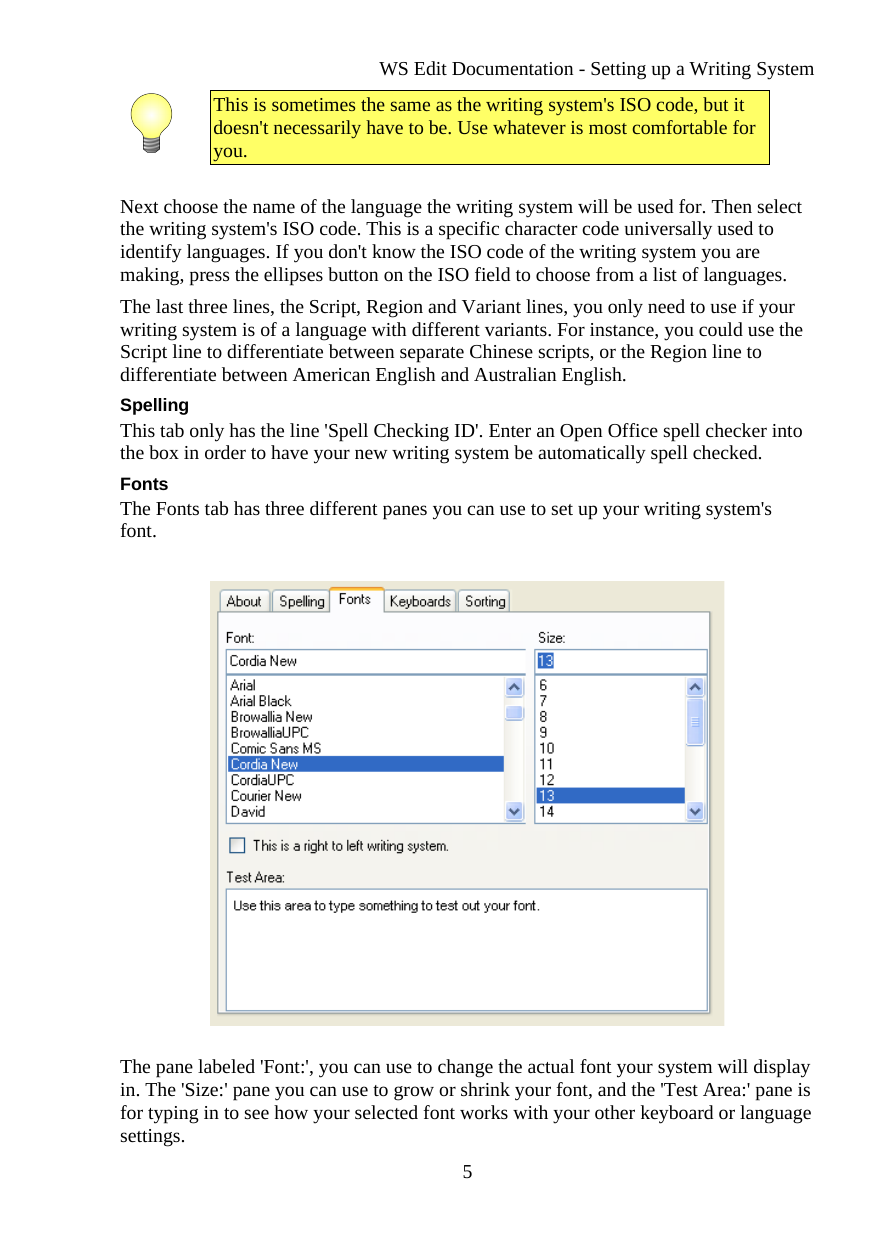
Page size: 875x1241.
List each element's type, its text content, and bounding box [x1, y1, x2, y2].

picture [120, 93, 181, 153]
text The Fonts tab has three different panes you can use to set up your writing system's font. [120, 497, 814, 542]
text Next choose the name of the language the writing system will be used for. Then select the writing system's ISO code. This is a specific character code universally used to identify languages. If you don't know the ISO code of the writing system you are making, press the ellipses button on the ISO field to choose from a list of languages. [120, 194, 814, 286]
subtitle Spelling [120, 395, 814, 416]
picture [210, 581, 725, 1026]
text This tab only has the line 'Spell Checking ID'. Enter an Open Office spell checker into the box in order to have your new writing system be automatically spell checked. [120, 418, 814, 464]
subtitle Fonts [120, 473, 814, 494]
text This is sometimes the same as the writing system's ISO code, but it doesn't necessarily have to be. Use whatever is most comfortable for you. [211, 91, 769, 164]
text The pane labeled 'Font:', you can use to change the actual font your system will display in. The 'Size:' pane you can use to grow or shrink your font, and the 'Test Area:' pane is for typing in to see how your selected font works with your other keyboard or language settings. [120, 551, 814, 1146]
text The last three lines, the Script, Region and Variant lines, you only need to use if your writing system is of a language with different variants. For instance, you could use the Script line to differentiate between separate Chinese scripts, or the Region line to differentiate between American English and Australian English. [120, 295, 814, 386]
